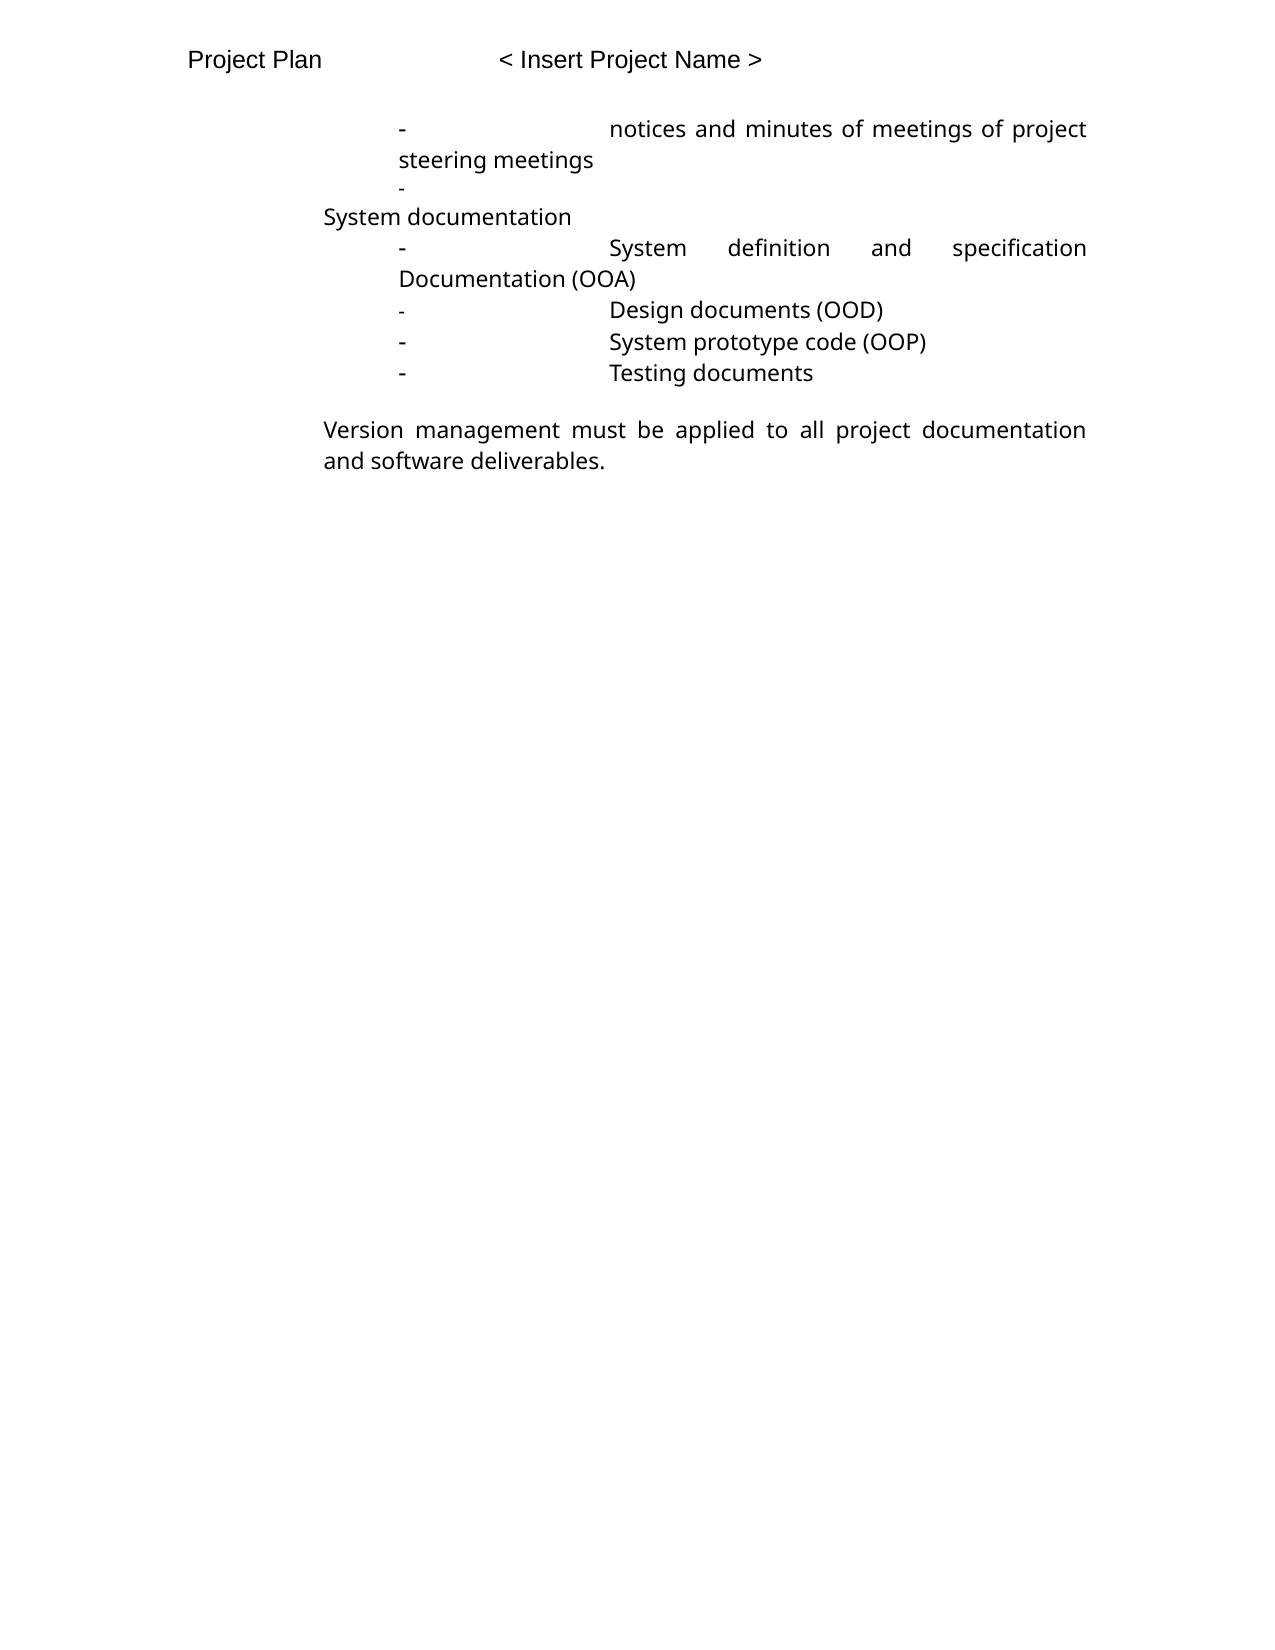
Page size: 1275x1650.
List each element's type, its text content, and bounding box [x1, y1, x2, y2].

text Version management must be applied to all project documentation and software deliverables. [323, 413, 1087, 476]
list System definition and specification Documentation (OOA) [398, 232, 1087, 294]
text System documentation [323, 201, 1087, 232]
list System prototype code (OOP) [398, 326, 1087, 357]
list Design documents (OOD) [398, 294, 1087, 326]
list Testing documents [398, 357, 1087, 388]
list notices and minutes of meetings of project steering meetings [398, 112, 1087, 175]
